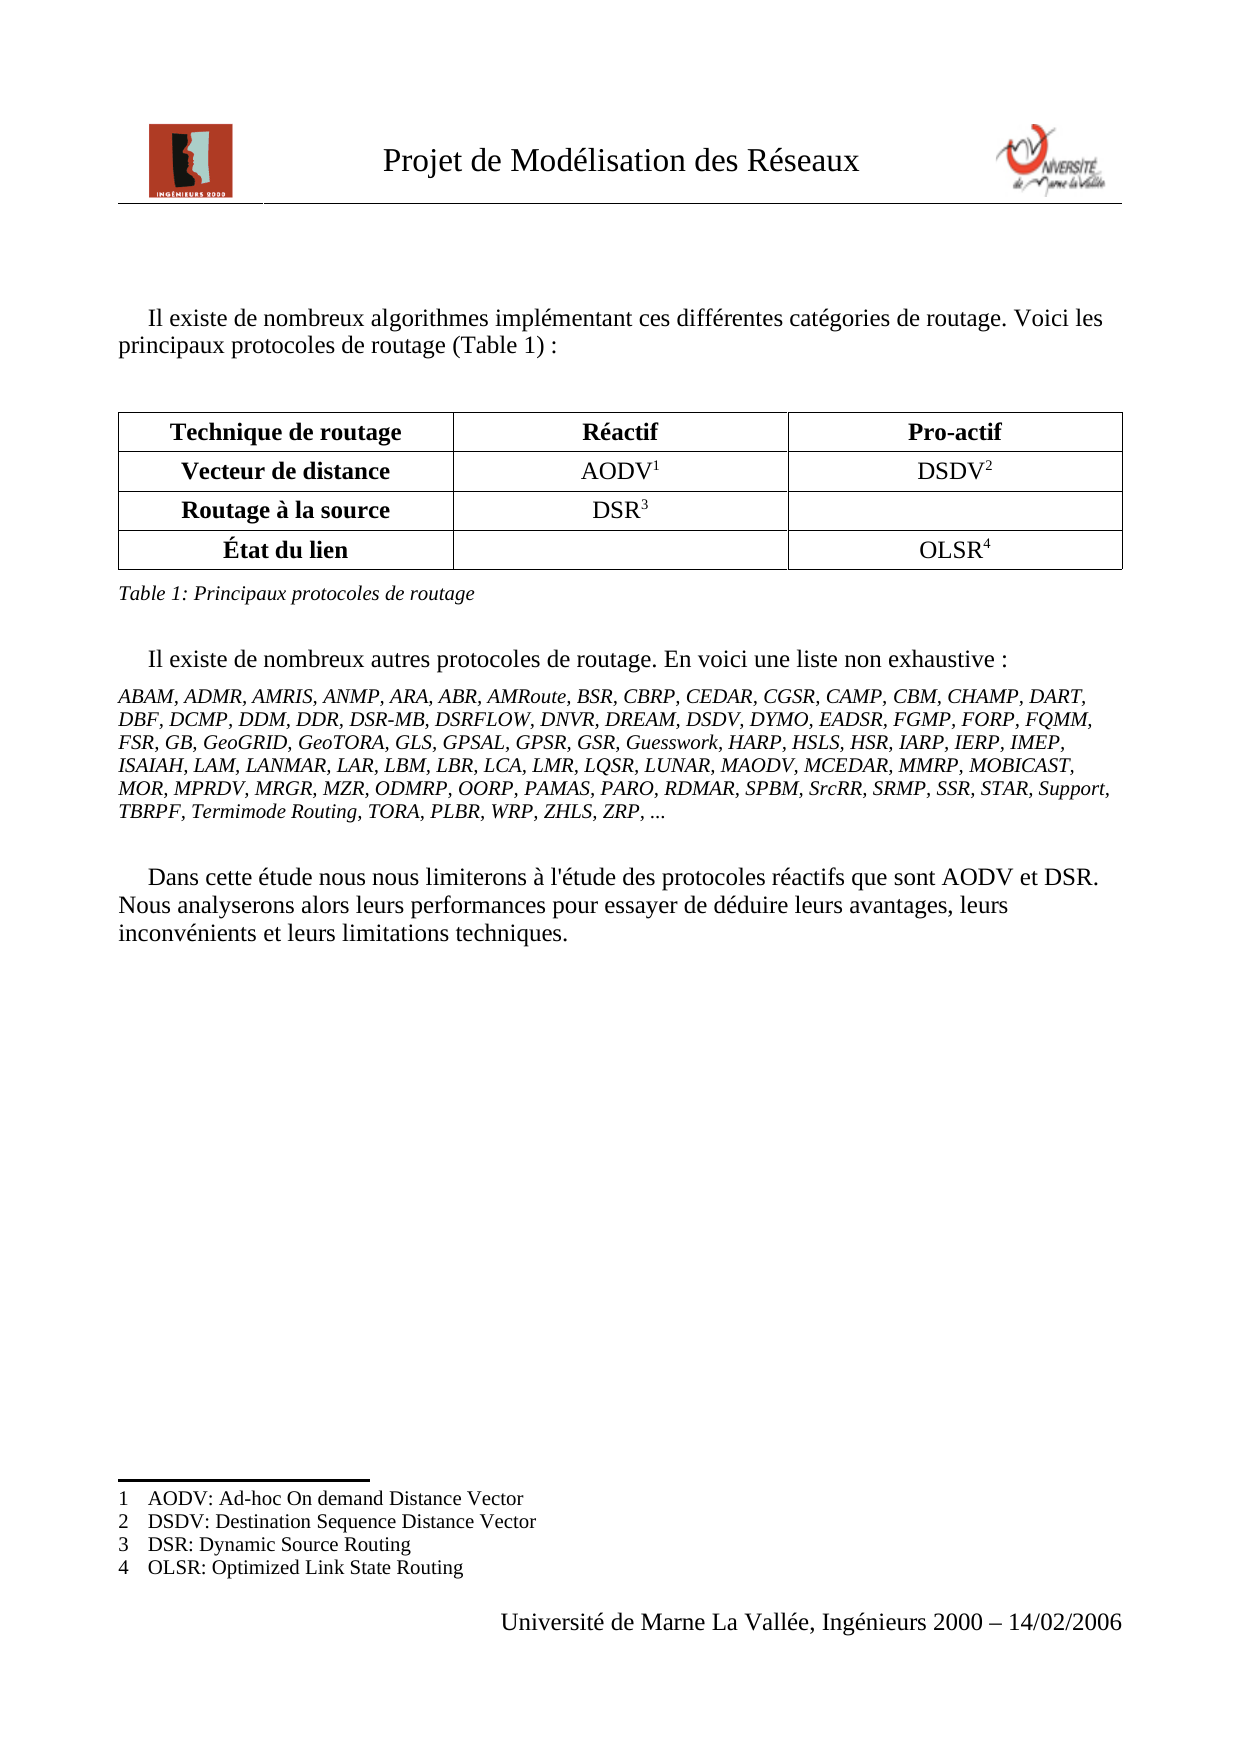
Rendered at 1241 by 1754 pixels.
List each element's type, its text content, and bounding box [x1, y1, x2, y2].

table_cell DSDV [789, 452, 1122, 491]
text Il existe de nombreux algorithmes implémentant ces différentes catégories de routage. Voici les principaux protocoles de routage (Table 1) : [118, 304, 1122, 359]
table_header Technique de routage [119, 413, 453, 451]
table_cell AODV [454, 452, 787, 491]
table_cell État du lien [119, 531, 453, 569]
table_cell [789, 492, 1122, 530]
table_cell [454, 531, 787, 569]
table_cell Routage à la source [119, 492, 453, 530]
text Il existe de nombreux autres protocoles de routage. En voici une liste non exhaustive : [118, 645, 1122, 673]
table_header Pro-actif [789, 413, 1122, 451]
table_cell DSR [454, 492, 787, 530]
table_cell Vecteur de distance [119, 452, 453, 491]
text Dans cette étude nous nous limiterons à l'étude des protocoles réactifs que sont AODV et DSR. Nous analyserons alors leurs performances pour essayer de déduire leurs avantages, leurs inconvénients et leurs limitations techniques. [118, 863, 1122, 947]
table_header Réactif [454, 413, 787, 451]
picture [995, 124, 1106, 197]
table_cell OLSR [789, 531, 1122, 569]
text Table 1: Principaux protocoles de routage [118, 582, 1122, 605]
text ABAM, ADMR, AMRIS, ANMP, ARA, ABR, AMRoute, BSR, CBRP, CEDAR, CGSR, CAMP, CBM, CHAMP, DART, DBF, DCMP, DDM, DDR, DSR-MB, DSRFLOW, DNVR, DREAM, DSDV, DYMO, EADSR, FGMP, FORP, FQMM, FSR, GB, GeoGRID, GeoTORA, GLS, GPSAL, GPSR, GSR, Guesswork, HARP, HSLS, HSR, IARP, IERP, IMEP, ISAIAH, LAM, LANMAR, LAR, LBM, LBR, LCA, LMR, LQSR, LUNAR, MAODV, MCEDAR, MMRP, MOBICAST, MOR, MPRDV, MRGR, MZR, ODMRP, OORP, PAMAS, PARO, RDMAR, SPBM, SrcRR, SRMP, SSR, STAR, Support, TBRPF, Termimode Routing, TORA, PLBR, WRP, ZHLS, ZRP, ... [118, 685, 1122, 823]
picture [148, 123, 233, 198]
